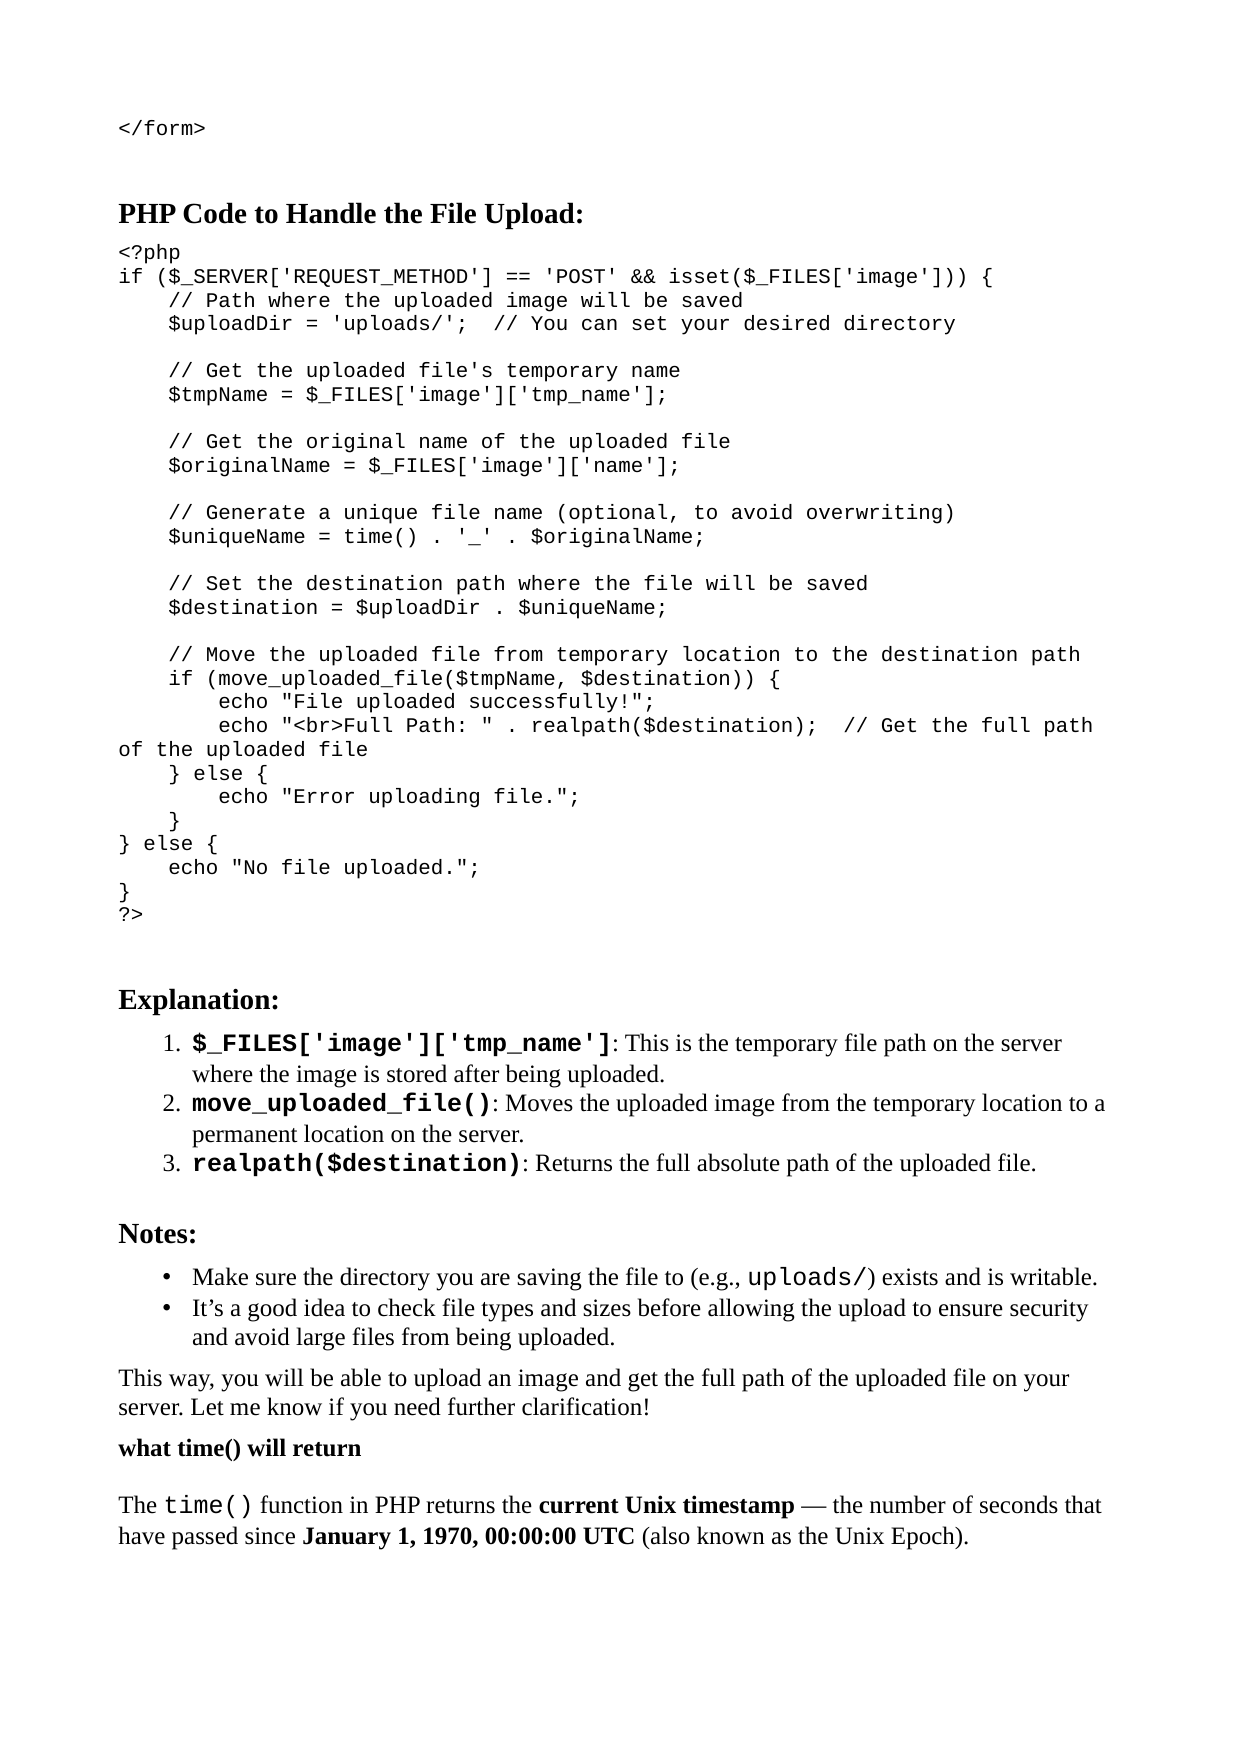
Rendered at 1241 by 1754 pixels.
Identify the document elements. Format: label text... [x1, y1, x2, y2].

text </form> [118, 118, 1122, 142]
text $destination = $uploadDir . $uniqueName; [118, 597, 1122, 621]
text $originalName = $_FILES['image']['name']; [118, 455, 1122, 479]
text } [118, 881, 1122, 904]
text // Get the uploaded file's temporary name [118, 361, 1122, 384]
text echo "No file uploaded."; [118, 857, 1122, 881]
text ?> [118, 904, 1122, 928]
text <?php [118, 242, 1122, 266]
text echo "<br>Full Path: " . realpath($destination); // Get the full path of the uploaded file [118, 715, 1122, 762]
text // Move the uploaded file from temporary location to the destination path [118, 644, 1122, 668]
text if ($_SERVER['REQUEST_METHOD'] == 'POST' && isset($_FILES['image'])) { [118, 266, 1122, 289]
text $uniqueName = time() . '_' . $originalName; [118, 526, 1122, 550]
text } else { [118, 762, 1122, 786]
text The time() function in PHP returns the current Unix timestamp — the number of seconds that have passed since January 1, 1970, 00:00:00 UTC (also known as the Unix Epoch). [118, 1490, 1122, 1550]
text $tmpName = $_FILES['image']['tmp_name']; [118, 384, 1122, 408]
text // Path where the uploaded image will be saved [118, 289, 1122, 313]
text echo "File uploaded successfully!"; [118, 692, 1122, 715]
text if (move_uploaded_file($tmpName, $destination)) { [118, 668, 1122, 692]
text $uploadDir = 'uploads/'; // You can set your desired directory [118, 313, 1122, 337]
subtitle Notes: [118, 1216, 1122, 1249]
list move_uploaded_file(): Moves the uploaded image from the temporary location to a permanent location on the server. [162, 1088, 1122, 1148]
subtitle Explanation: [118, 982, 1122, 1016]
list It’s a good idea to check file types and sizes before allowing the upload to ensure security and avoid large files from being uploaded. [162, 1293, 1122, 1350]
text // Set the destination path where the file will be saved [118, 573, 1122, 597]
list realpath($destination): Returns the full absolute path of the uploaded file. [162, 1148, 1122, 1178]
text echo "Error uploading file."; [118, 786, 1122, 810]
text // Generate a unique file name (optional, to avoid overwriting) [118, 502, 1122, 526]
text This way, you will be able to upload an image and get the full path of the uploaded file on your server. Let me know if you need further clarification! [118, 1363, 1122, 1420]
subtitle PHP Code to Handle the File Upload: [118, 196, 1122, 230]
text } else { [118, 833, 1122, 857]
text // Get the original name of the uploaded file [118, 431, 1122, 455]
text what time() will return [118, 1433, 1122, 1462]
text } [118, 810, 1122, 833]
list $_FILES['image']['tmp_name']: This is the temporary file path on the server where the image is stored after being uploaded. [162, 1028, 1122, 1088]
list Make sure the directory you are saving the file to (e.g., uploads/) exists and is writable. [162, 1262, 1122, 1293]
